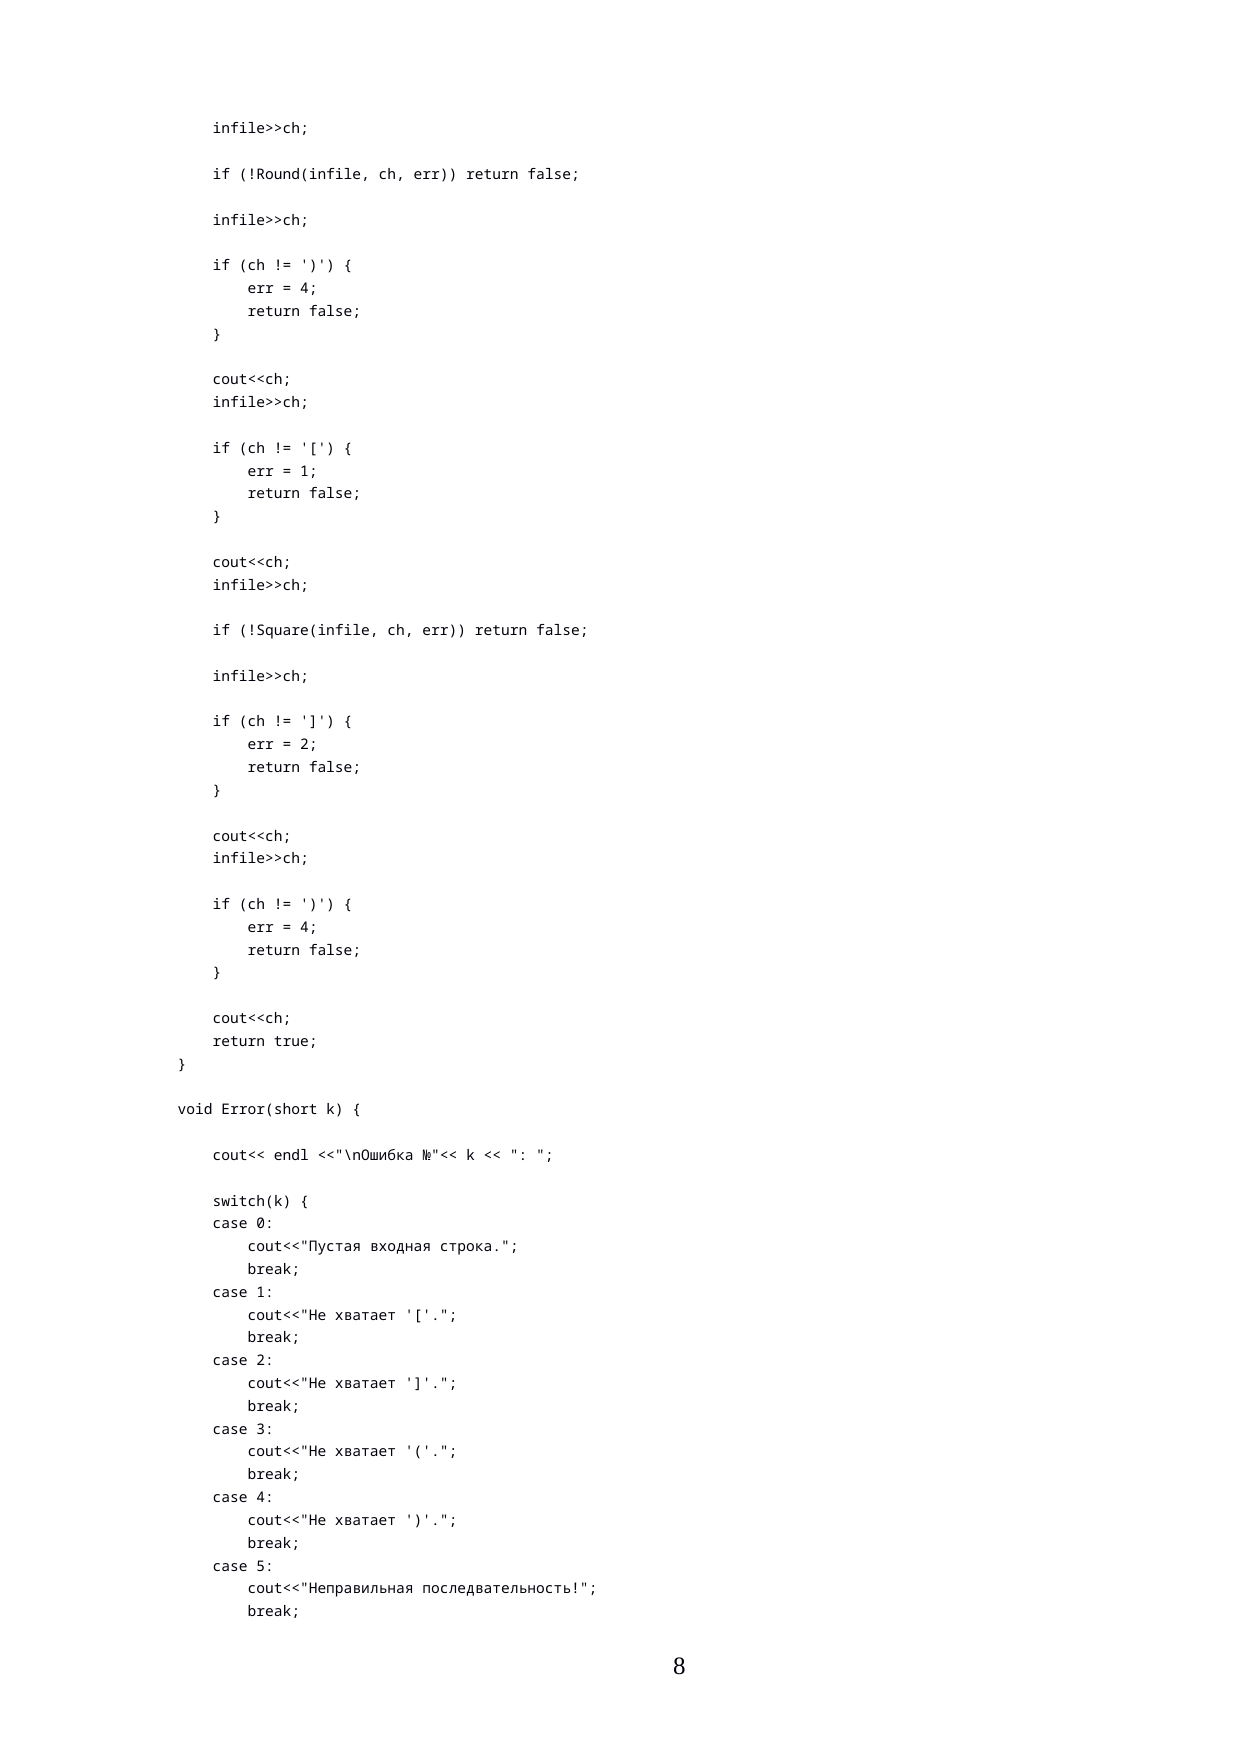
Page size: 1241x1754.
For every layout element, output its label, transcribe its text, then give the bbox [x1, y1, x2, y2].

text } [177, 323, 1181, 343]
text cout<<"Не хватает ']'."; [177, 1373, 1181, 1393]
text infile>>ch; [177, 666, 1181, 686]
text } [177, 1053, 1181, 1073]
text if (!Round(infile, ch, err)) return false; [177, 164, 1181, 184]
text cout<<ch; [177, 369, 1181, 389]
text break; [177, 1464, 1181, 1484]
text return false; [177, 483, 1181, 503]
text break; [177, 1601, 1181, 1621]
text } [177, 962, 1181, 982]
text return true; [177, 1031, 1181, 1051]
text break; [177, 1532, 1181, 1552]
text switch(k) { [177, 1190, 1181, 1210]
text infile>>ch; [177, 574, 1181, 594]
text void Error(short k) { [177, 1099, 1181, 1119]
text case 0: [177, 1213, 1181, 1233]
text case 2: [177, 1350, 1181, 1370]
text cout<<ch; [177, 1008, 1181, 1028]
text cout<<"Не хватает '['."; [177, 1304, 1181, 1324]
text if (!Square(infile, ch, err)) return false; [177, 620, 1181, 640]
text case 5: [177, 1555, 1181, 1575]
text cout<<ch; [177, 552, 1181, 571]
text if (ch != ']') { [177, 711, 1181, 731]
text return false; [177, 757, 1181, 777]
text case 3: [177, 1418, 1181, 1438]
text infile>>ch; [177, 848, 1181, 868]
text err = 1; [177, 460, 1181, 480]
text cout<<"Не хватает ')'."; [177, 1510, 1181, 1529]
text cout<<"Неправильная последвательность!"; [177, 1578, 1181, 1598]
text err = 4; [177, 278, 1181, 298]
text case 1: [177, 1282, 1181, 1301]
text break; [177, 1396, 1181, 1416]
text break; [177, 1327, 1181, 1347]
text infile>>ch; [177, 392, 1181, 412]
text } [177, 780, 1181, 799]
text cout<<"Пустая входная строка."; [177, 1236, 1181, 1256]
text err = 2; [177, 734, 1181, 754]
text cout<< endl <<"\nОшибка №"<< k << ": "; [177, 1145, 1181, 1164]
text err = 4; [177, 917, 1181, 936]
text infile>>ch; [177, 118, 1181, 138]
text infile>>ch; [177, 209, 1181, 229]
text case 4: [177, 1487, 1181, 1507]
text cout<<"Не хватает '('."; [177, 1441, 1181, 1461]
text cout<<ch; [177, 825, 1181, 845]
text } [177, 506, 1181, 526]
text return false; [177, 939, 1181, 959]
text if (ch != ')') { [177, 255, 1181, 275]
text break; [177, 1259, 1181, 1279]
text if (ch != ')') { [177, 894, 1181, 914]
text if (ch != '[') { [177, 437, 1181, 457]
text return false; [177, 301, 1181, 321]
